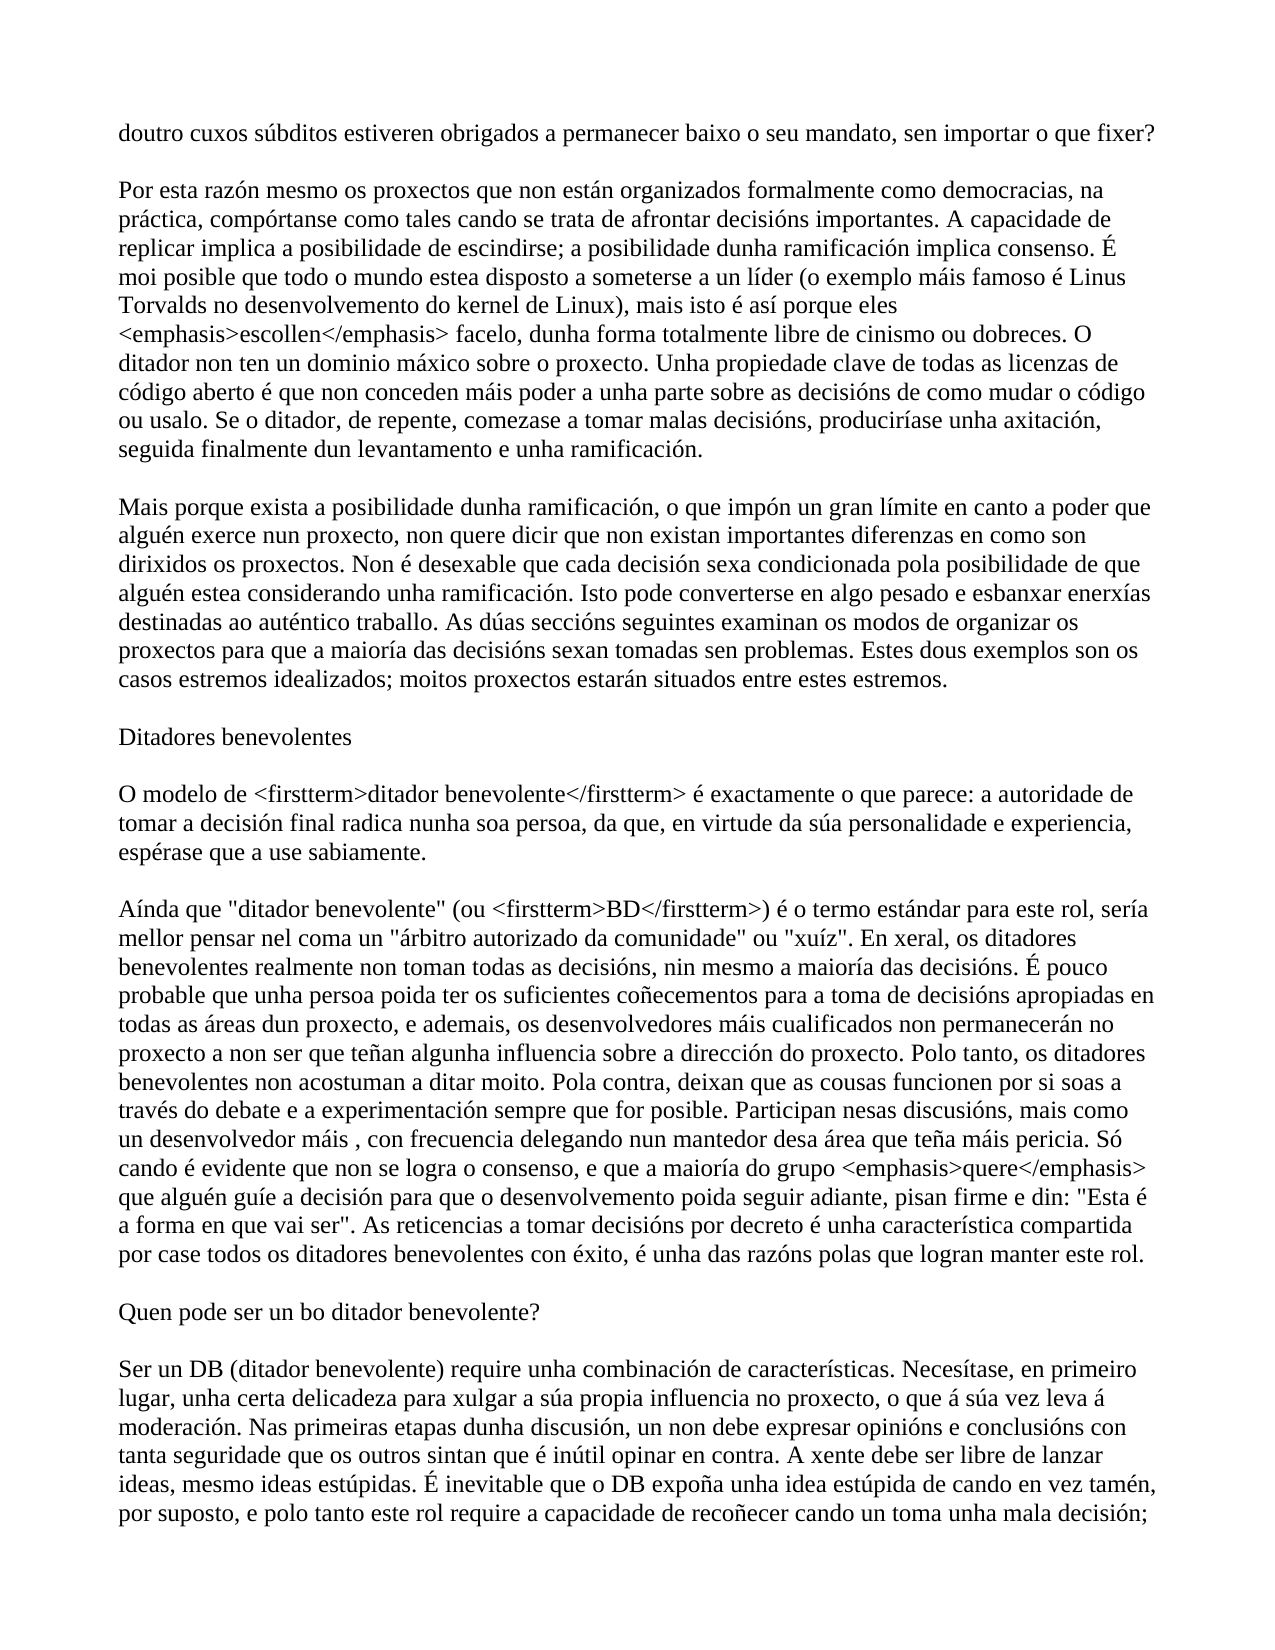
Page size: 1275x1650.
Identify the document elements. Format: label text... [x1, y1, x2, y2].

text Mais porque exista a posibilidade dunha ramificación, o que impón un gran límite en canto a poder que alguén exerce nun proxecto, non quere dicir que non existan importantes diferenzas en como son dirixidos os proxectos. Non é desexable que cada decisión sexa condicionada pola posibilidade de que alguén estea considerando unha ramificación. Isto pode converterse en algo pesado e esbanxar enerxías destinadas ao auténtico traballo. As dúas seccións seguintes examinan os modos de organizar os proxectos para que a maioría das decisións sexan tomadas sen problemas. Estes dous exemplos son os casos estremos idealizados; moitos proxectos estarán situados entre estes estremos. [118, 492, 1157, 693]
text Quen pode ser un bo ditador benevolente? [118, 1297, 1157, 1326]
text Aínda que "ditador benevolente" (ou <firstterm>BD</firstterm>) é o termo estándar para este rol, sería mellor pensar nel coma un "árbitro autorizado da comunidade" ou "xuíz". En xeral, os ditadores benevolentes realmente non toman todas as decisións, nin mesmo a maioría das decisións. É pouco probable que unha persoa poida ter os suficientes coñecementos para a toma de decisións apropiadas en todas as áreas dun proxecto, e ademais, os desenvolvedores máis cualificados non permanecerán no proxecto a non ser que teñan algunha influencia sobre a dirección do proxecto. Polo tanto, os ditadores benevolentes non acostuman a ditar moito. Pola contra, deixan que as cousas funcionen por si soas a través do debate e a experimentación sempre que for posible. Participan nesas discusións, mais como un desenvolvedor máis , con frecuencia delegando nun mantedor desa área que teña máis pericia. Só cando é evidente que non se logra o consenso, e que a maioría do grupo <emphasis>quere</emphasis> que alguén guíe a decisión para que o desenvolvemento poida seguir adiante, pisan firme e din: "Esta é a forma en que vai ser". As reticencias a tomar decisións por decreto é unha característica compartida por case todos os ditadores benevolentes con éxito, é unha das razóns polas que logran manter este rol. [118, 894, 1157, 1268]
text doutro cuxos súbditos estiveren obrigados a permanecer baixo o seu mandato, sen importar o que fixer? [118, 118, 1157, 147]
text Ser un DB (ditador benevolente) require unha combinación de características. Necesítase, en primeiro lugar, unha certa delicadeza para xulgar a súa propia influencia no proxecto, o que á súa vez leva á moderación. Nas primeiras etapas dunha discusión, un non debe expresar opinións e conclusións con tanta seguridade que os outros sintan que é inútil opinar en contra. A xente debe ser libre de lanzar ideas, mesmo ideas estúpidas. É inevitable que o DB expoña unha idea estúpida de cando en vez tamén, por suposto, e polo tanto este rol require a capacidade de recoñecer cando un toma unha mala decisión; [118, 1354, 1157, 1527]
text Por esta razón mesmo os proxectos que non están organizados formalmente como democracias, na práctica, compórtanse como tales cando se trata de afrontar decisións importantes. A capacidade de replicar implica a posibilidade de escindirse; a posibilidade dunha ramificación implica consenso. É moi posible que todo o mundo estea disposto a someterse a un líder (o exemplo máis famoso é Linus Torvalds no desenvolvemento do kernel de Linux), mais isto é así porque eles <emphasis>escollen</emphasis> facelo, dunha forma totalmente libre de cinismo ou dobreces. O ditador non ten un dominio máxico sobre o proxecto. Unha propiedade clave de todas as licenzas de código aberto é que non conceden máis poder a unha parte sobre as decisións de como mudar o código ou usalo. Se o ditador, de repente, comezase a tomar malas decisións, produciríase unha axitación, seguida finalmente dun levantamento e unha ramificación. [118, 176, 1157, 463]
text Ditadores benevolentes [118, 722, 1157, 751]
text O modelo de <firstterm>ditador benevolente</firstterm> é exactamente o que parece: a autoridade de tomar a decisión final radica nunha soa persoa, da que, en virtude da súa personalidade e experiencia, espérase que a use sabiamente. [118, 779, 1157, 866]
